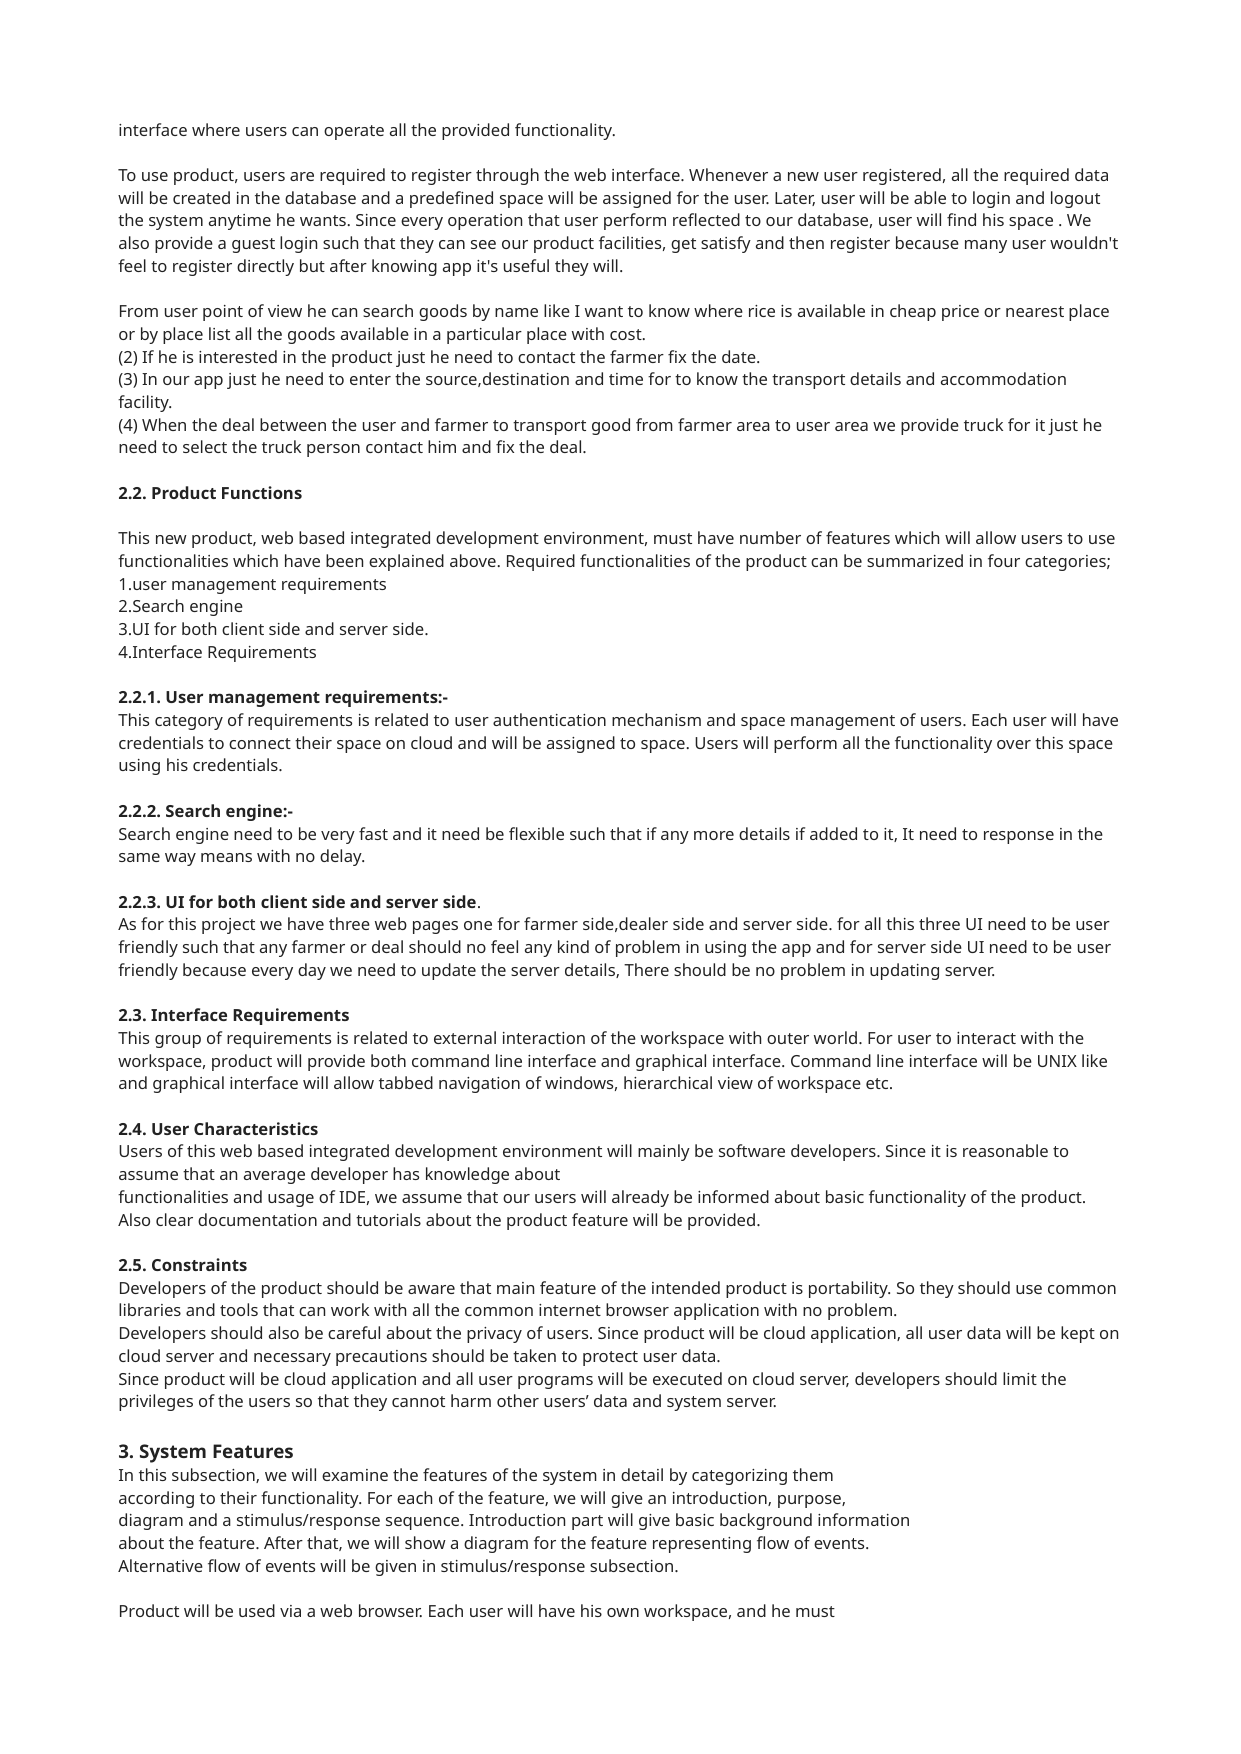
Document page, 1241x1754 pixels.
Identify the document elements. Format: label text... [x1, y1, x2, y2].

text (4) When the deal between the user and farmer to transport good from farmer area to user area we provide truck for it just he need to select the truck person contact him and fix the deal. [118, 413, 1122, 459]
text In this subsection, we will examine the features of the system in detail by categorizing them [118, 1463, 1122, 1486]
text This category of requirements is related to user authentication mechanism and space management of users. Each user will have credentials to connect their space on cloud and will be assigned to space. Users will perform all the functionality over this space using his credentials. [118, 708, 1122, 777]
text 3.UI for both client side and server side. [118, 618, 1122, 640]
text 2.2.3. UI for both client side and server side. [118, 890, 1122, 913]
text From user point of view he can search goods by name like I want to know where rice is available in cheap price or nearest place or by place list all the goods available in a particular place with cost. [118, 300, 1122, 345]
text 2.2.1. User management requirements:- [118, 686, 1122, 708]
text diagram and a stimulus/response sequence. Introduction part will give basic background information [118, 1509, 1122, 1532]
text Users of this web based integrated development environment will mainly be software developers. Since it is reasonable to assume that an average developer has knowledge about [118, 1140, 1122, 1185]
text according to their functionality. For each of the feature, we will give an introduction, purpose, [118, 1486, 1122, 1509]
text As for this project we have three web pages one for farmer side,dealer side and server side. for all this three UI need to be user friendly such that any farmer or deal should no feel any kind of problem in using the app and for server side UI need to be user friendly because every day we need to update the server details, There should be no problem in updating server. [118, 913, 1122, 981]
text 2.4. User Characteristics [118, 1117, 1122, 1140]
text This new product, web based integrated development environment, must have number of features which will allow users to use functionalities which have been explained above. Required functionalities of the product can be summarized in four categories; [118, 527, 1122, 572]
text interface where users can operate all the provided functionality. [118, 118, 1122, 141]
text This group of requirements is related to external interaction of the workspace with outer world. For user to interact with the workspace, product will provide both command line interface and graphical interface. Command line interface will be UNIX like and graphical interface will allow tabbed navigation of windows, hierarchical view of workspace etc. [118, 1026, 1122, 1094]
text To use product, users are required to register through the web interface. Whenever a new user registered, all the required data will be created in the database and a predefined space will be assigned for the user. Later, user will be able to login and logout the system anytime he wants. Since every operation that user perform reflected to our database, user will find his space . We also provide a guest login such that they can see our product facilities, get satisfy and then register because many user wouldn't feel to register directly but after knowing app it's useful they will. [118, 163, 1122, 277]
text 2.2.2. Search engine:- [118, 799, 1122, 822]
text Since product will be cloud application and all user programs will be executed on cloud server, developers should limit the privileges of the users so that they cannot harm other users’ data and system server. [118, 1367, 1122, 1412]
text Developers of the product should be aware that main feature of the intended product is portability. So they should use common libraries and tools that can work with all the common internet browser application with no problem. [118, 1276, 1122, 1322]
text about the feature. After that, we will show a diagram for the feature representing flow of events. [118, 1532, 1122, 1554]
text (2) If he is interested in the product just he need to contact the farmer fix the date. [118, 345, 1122, 368]
text 2.Search engine [118, 595, 1122, 618]
text 4.Interface Requirements [118, 640, 1122, 663]
text Alternative flow of events will be given in stimulus/response subsection. [118, 1554, 1122, 1577]
text functionalities and usage of IDE, we assume that our users will already be informed about basic functionality of the product. Also clear documentation and tutorials about the product feature will be provided. [118, 1185, 1122, 1231]
text 2.5. Constraints [118, 1253, 1122, 1276]
text 1.user management requirements [118, 572, 1122, 595]
text Product will be used via a web browser. Each user will have his own workspace, and he must [118, 1600, 1122, 1622]
text 2.3. Interface Requirements [118, 1004, 1122, 1026]
text Search engine need to be very fast and it need be flexible such that if any more details if added to it, It need to response in the same way means with no delay. [118, 822, 1122, 867]
text 2.2. Product Functions [118, 481, 1122, 504]
text (3) In our app just he need to enter the source,destination and time for to know the transport details and accommodation facility. [118, 368, 1122, 413]
text Developers should also be careful about the privacy of users. Since product will be cloud application, all user data will be kept on cloud server and necessary precautions should be taken to protect user data. [118, 1322, 1122, 1367]
text 3. System Features [118, 1438, 1122, 1463]
